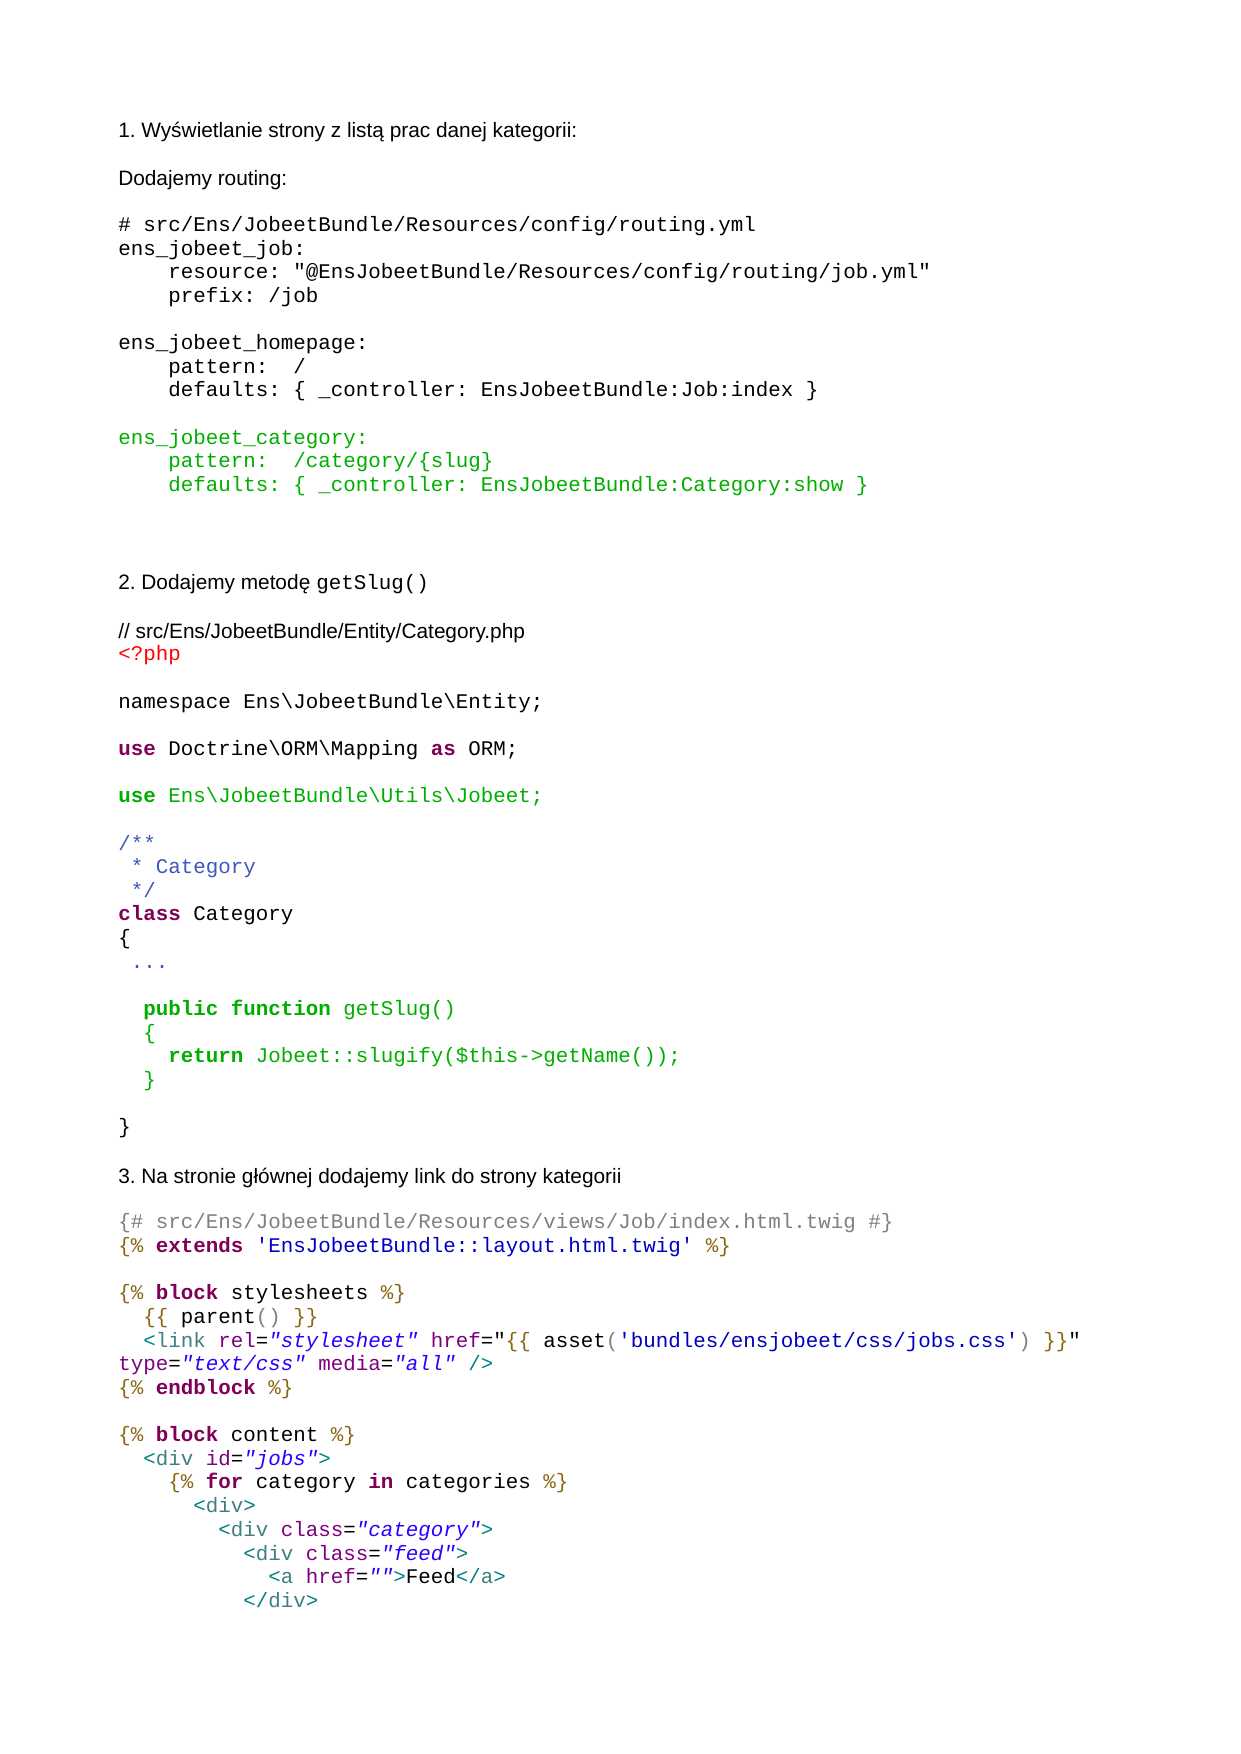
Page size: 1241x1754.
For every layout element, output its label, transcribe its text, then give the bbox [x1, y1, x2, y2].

text } [118, 1069, 1122, 1093]
text </div> [118, 1590, 1122, 1613]
text return Jobeet::slugify($this->getName()); [118, 1045, 1122, 1069]
text use Ens\JobeetBundle\Utils\Jobeet; [118, 785, 1122, 809]
text */ [118, 880, 1122, 903]
text namespace Ens\JobeetBundle\Entity; [118, 691, 1122, 714]
text <div class="feed"> [118, 1542, 1122, 1566]
text {# src/Ens/JobeetBundle/Resources/views/Job/index.html.twig #} [118, 1211, 1122, 1235]
text prefix: /job [118, 285, 1122, 308]
text ens_jobeet_homepage: [118, 332, 1122, 356]
text { [118, 1022, 1122, 1045]
text pattern: / [118, 356, 1122, 379]
text public function getSlug() [118, 998, 1122, 1022]
text {% for category in categories %} [118, 1472, 1122, 1495]
text <div> [118, 1495, 1122, 1519]
text ens_jobeet_job: [118, 238, 1122, 261]
text pattern: /category/{slug} [118, 450, 1122, 474]
text 2. Dodajemy metodę getSlug() [118, 569, 1122, 595]
text resource: "@EnsJobeetBundle/Resources/config/routing/job.yml" [118, 261, 1122, 285]
text <a href="">Feed</a> [118, 1566, 1122, 1590]
text defaults: { _controller: EnsJobeetBundle:Job:index } [118, 379, 1122, 403]
text {% endblock %} [118, 1377, 1122, 1401]
text ens_jobeet_category: [118, 427, 1122, 450]
text <div class="category"> [118, 1519, 1122, 1542]
text ... [118, 951, 1122, 974]
text <div id="jobs"> [118, 1448, 1122, 1472]
text // src/Ens/JobeetBundle/Entity/Category.php [118, 619, 1122, 643]
text 3. Na stronie głównej dodajemy link do strony kategorii [118, 1163, 1122, 1187]
text class Category [118, 903, 1122, 927]
text 1. Wyświetlanie strony z listą prac danej kategorii: [118, 118, 1122, 142]
text use Doctrine\ORM\Mapping as ORM; [118, 738, 1122, 762]
text {% extends 'EnsJobeetBundle::layout.html.twig' %} [118, 1235, 1122, 1259]
text } [118, 1116, 1122, 1140]
text * Category [118, 856, 1122, 880]
text # src/Ens/JobeetBundle/Resources/config/routing.yml [118, 214, 1122, 238]
text <link rel="stylesheet" href="{{ asset('bundles/ensjobeet/css/jobs.css') }}" type="text/css" media="all" /> [118, 1330, 1122, 1377]
text {% block stylesheets %} [118, 1282, 1122, 1306]
text defaults: { _controller: EnsJobeetBundle:Category:show } [118, 474, 1122, 498]
text Dodajemy routing: [118, 166, 1122, 190]
text {% block content %} [118, 1424, 1122, 1448]
text { [118, 927, 1122, 951]
text <?php [118, 643, 1122, 667]
text /** [118, 832, 1122, 856]
text {{ parent() }} [118, 1306, 1122, 1330]
